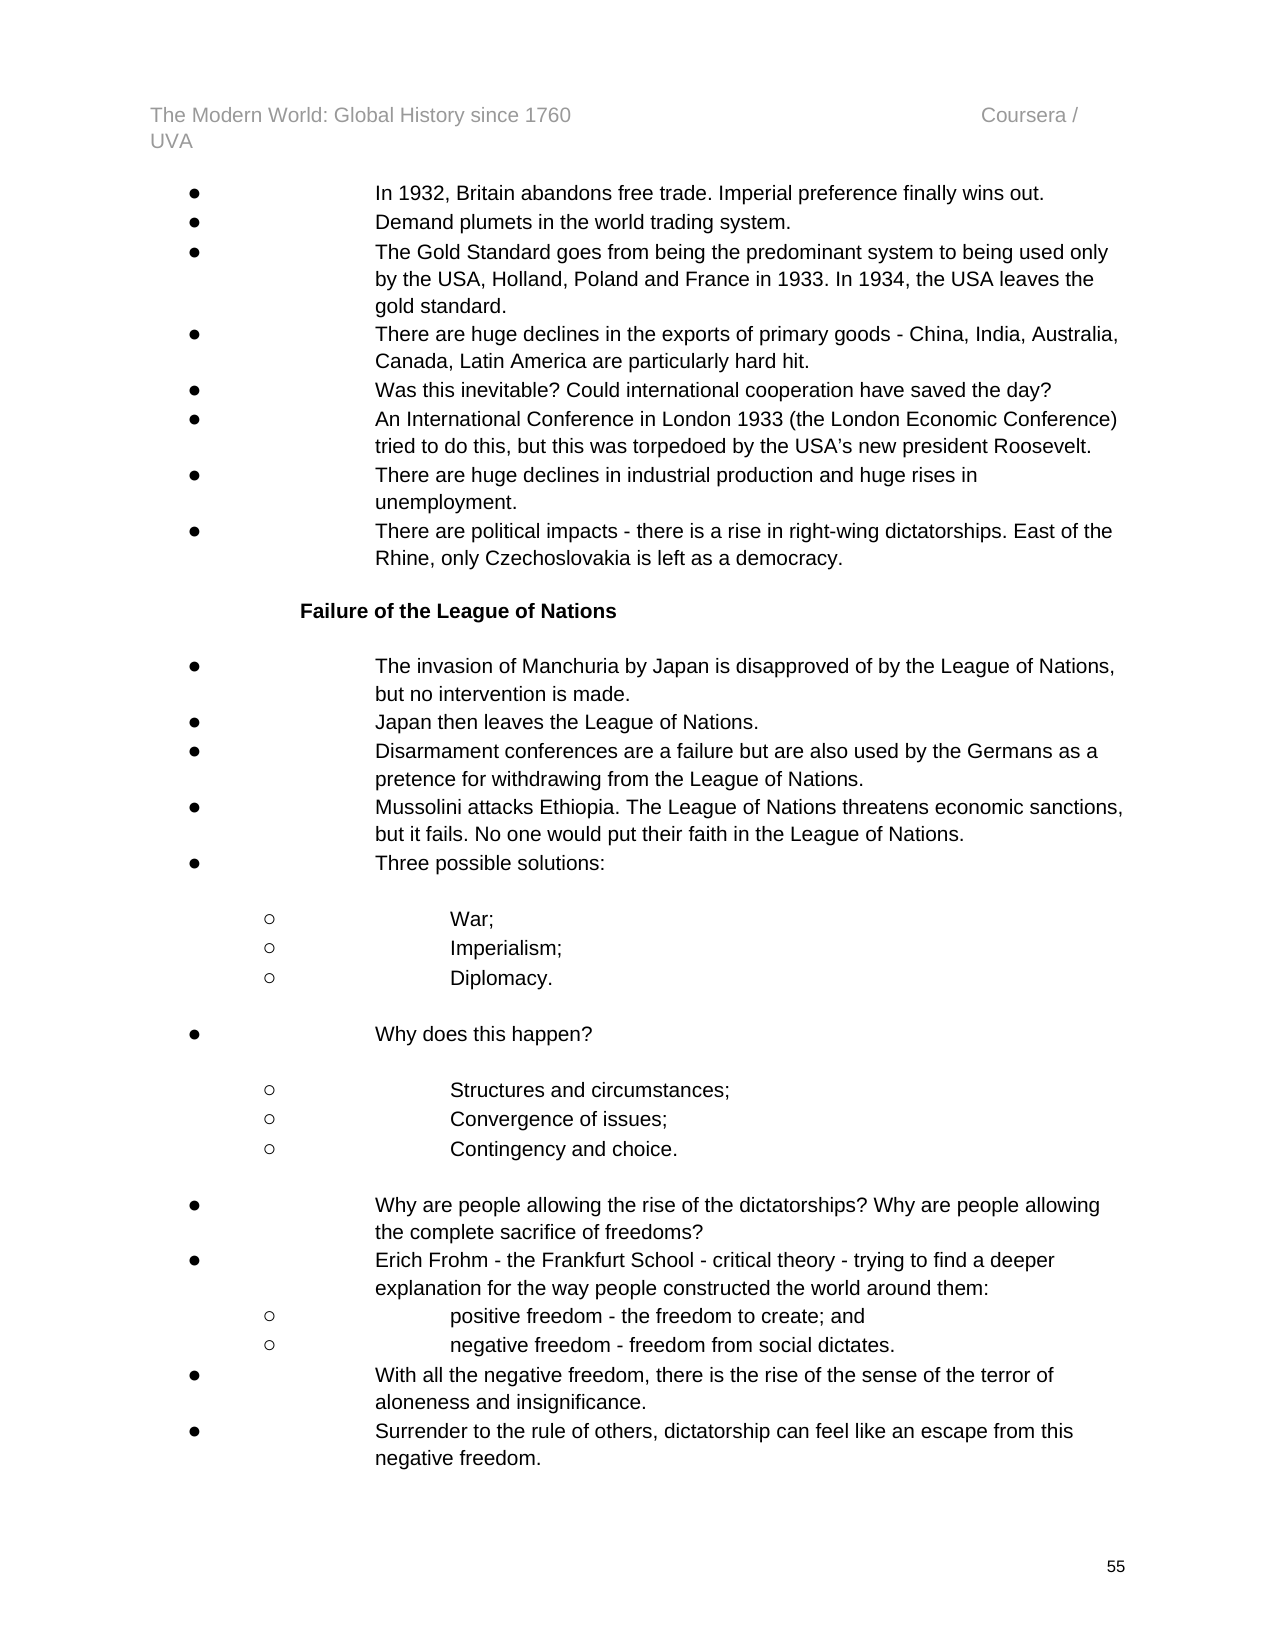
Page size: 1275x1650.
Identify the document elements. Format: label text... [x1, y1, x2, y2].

list In 1932, Britain abandons free trade. Imperial preference finally wins out. [187, 180, 1125, 205]
list Contingency and choice. [262, 1135, 1125, 1161]
list There are political impacts - there is a rise in right-wing dictatorships. East of the Rhine, only Czechoslovakia is left as a democracy. [187, 517, 1125, 570]
list positive freedom - the freedom to create; and [262, 1303, 1125, 1328]
text Failure of the League of Nations [150, 600, 1125, 623]
list An International Conference in London 1933 (the London Economic Conference) tried to do this, but this was torpedoed by the USA’s new president Roosevelt. [187, 406, 1125, 458]
list Why does this happen? [187, 1021, 1125, 1046]
list There are huge declines in the exports of primary goods - China, India, Australia, Canada, Latin America are particularly hard hit. [187, 321, 1125, 373]
list With all the negative freedom, there is the rise of the sense of the terror of aloneness and insignificance. [187, 1362, 1125, 1414]
list Was this inevitable? Could international cooperation have saved the day? [187, 377, 1125, 402]
list Mussolini attacks Ethiopia. The League of Nations threatens economic sanctions, but it fails. No one would put their faith in the League of Nations. [187, 794, 1125, 846]
list Convergence of issues; [262, 1106, 1125, 1132]
list Three possible solutions: [187, 850, 1125, 875]
list War; [262, 906, 1125, 931]
list There are huge declines in industrial production and huge rises in unemployment. [187, 462, 1125, 514]
list Diplomacy. [262, 964, 1125, 990]
list Disarmament conferences are a failure but are also used by the Germans as a pretence for withdrawing from the League of Nations. [187, 738, 1125, 791]
list Surrender to the rule of others, dictatorship can feel like an escape from this negative freedom. [187, 1417, 1125, 1469]
list Japan then leaves the League of Nations. [187, 709, 1125, 734]
list Erich Frohm - the Frankfurt School - critical theory - trying to find a deeper explanation for the way people constructed the world around them: [187, 1247, 1125, 1299]
list The invasion of Manchuria by Japan is disapproved of by the League of Nations, but no intervention is made. [187, 653, 1125, 705]
list Why are people allowing the rise of the dictatorships? Why are people allowing the complete sacrifice of freedoms? [187, 1191, 1125, 1244]
list Demand plumets in the world trading system. [187, 209, 1125, 235]
list Structures and circumstances; [262, 1077, 1125, 1102]
list negative freedom - freedom from social dictates. [262, 1332, 1125, 1358]
list Imperialism; [262, 935, 1125, 961]
list The Gold Standard goes from being the predominant system to being used only by the USA, Holland, Poland and France in 1933. In 1934, the USA leaves the gold standard. [187, 238, 1125, 317]
